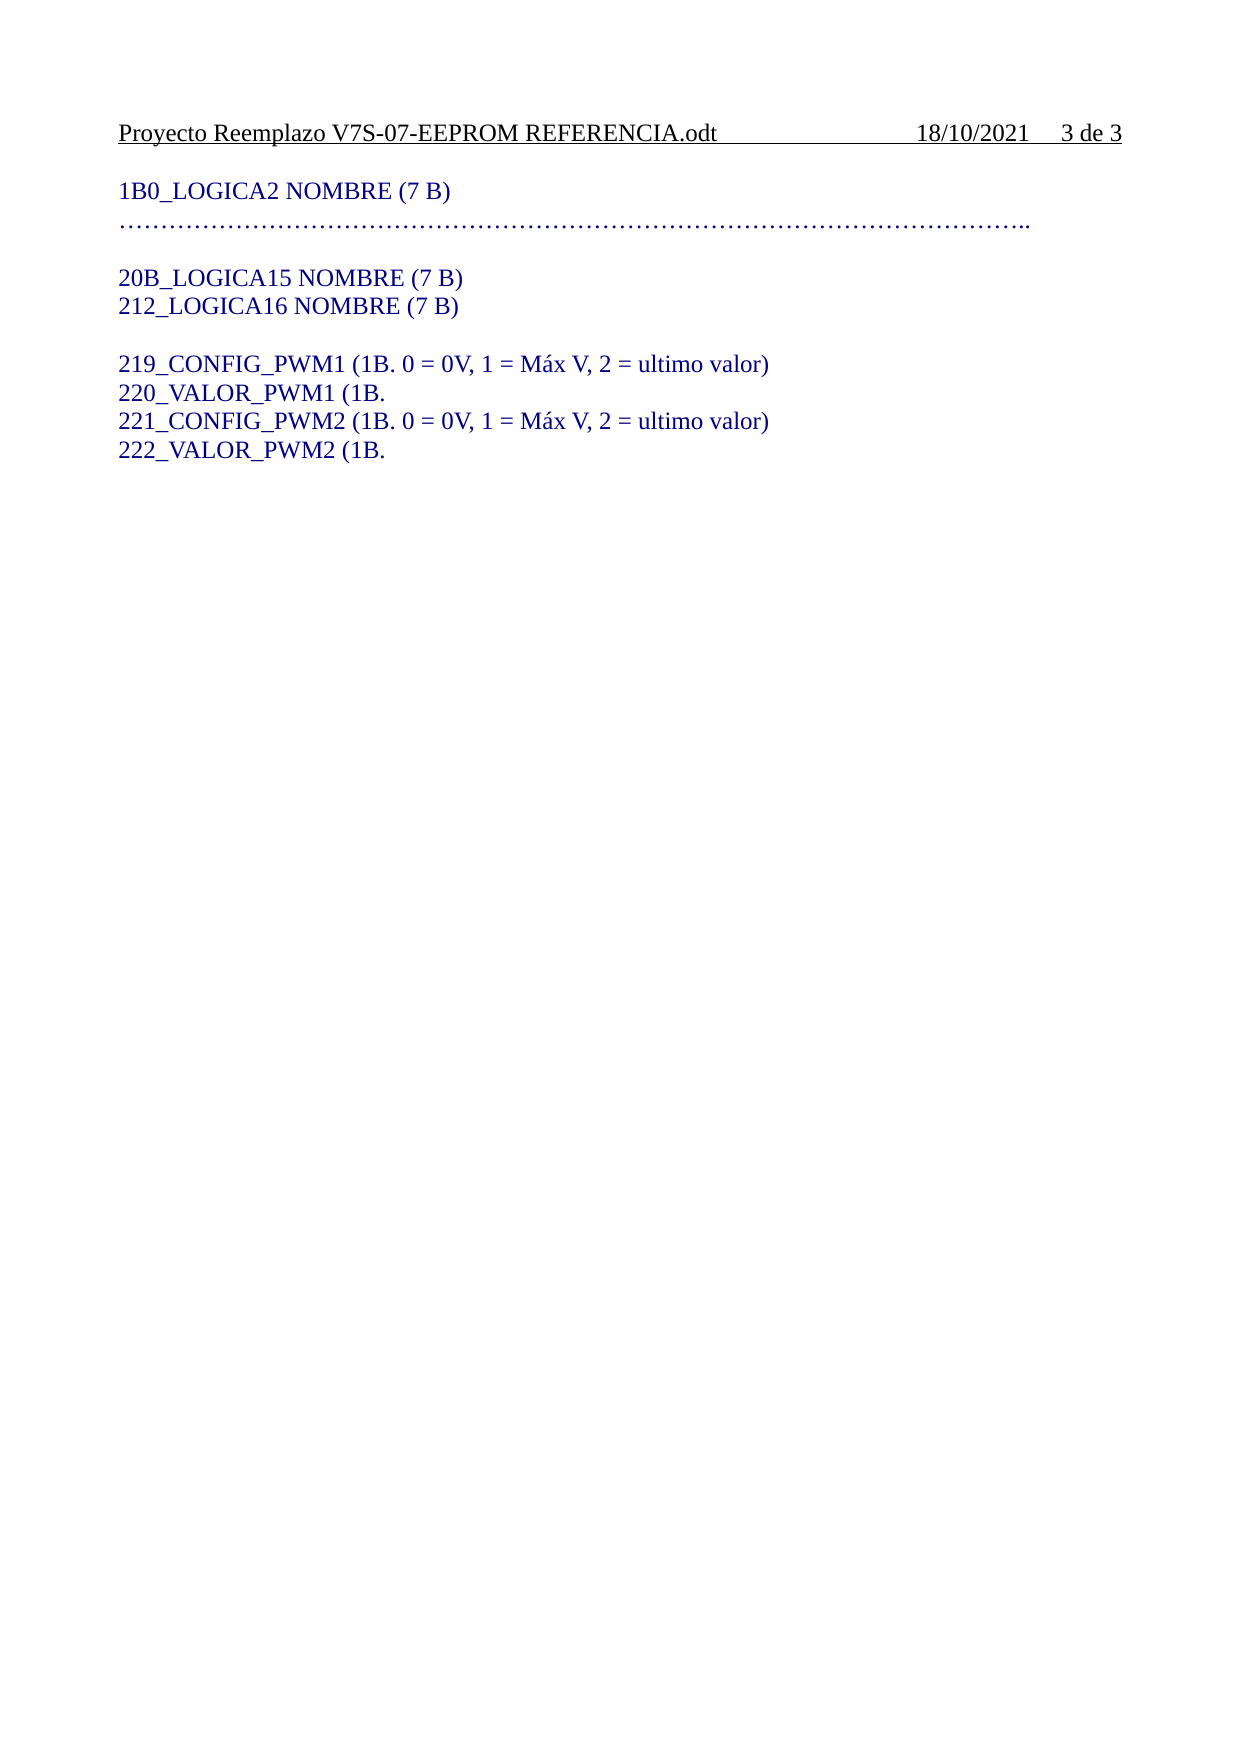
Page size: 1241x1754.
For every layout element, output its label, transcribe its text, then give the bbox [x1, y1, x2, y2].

text 20B_LOGICA15 NOMBRE (7 B) [118, 263, 1122, 291]
text 1B0_LOGICA2 NOMBRE (7 B) [118, 176, 1122, 205]
text ……………………………………………………………………………………………….. [118, 205, 1122, 234]
text 219_CONFIG_PWM1 (1B. 0 = 0V, 1 = Máx V, 2 = ultimo valor) [118, 349, 1122, 378]
text 212_LOGICA16 NOMBRE (7 B) [118, 291, 1122, 320]
text 220_VALOR_PWM1 (1B. [118, 378, 1122, 406]
text 221_CONFIG_PWM2 (1B. 0 = 0V, 1 = Máx V, 2 = ultimo valor) [118, 406, 1122, 435]
text 222_VALOR_PWM2 (1B. [118, 435, 1122, 464]
